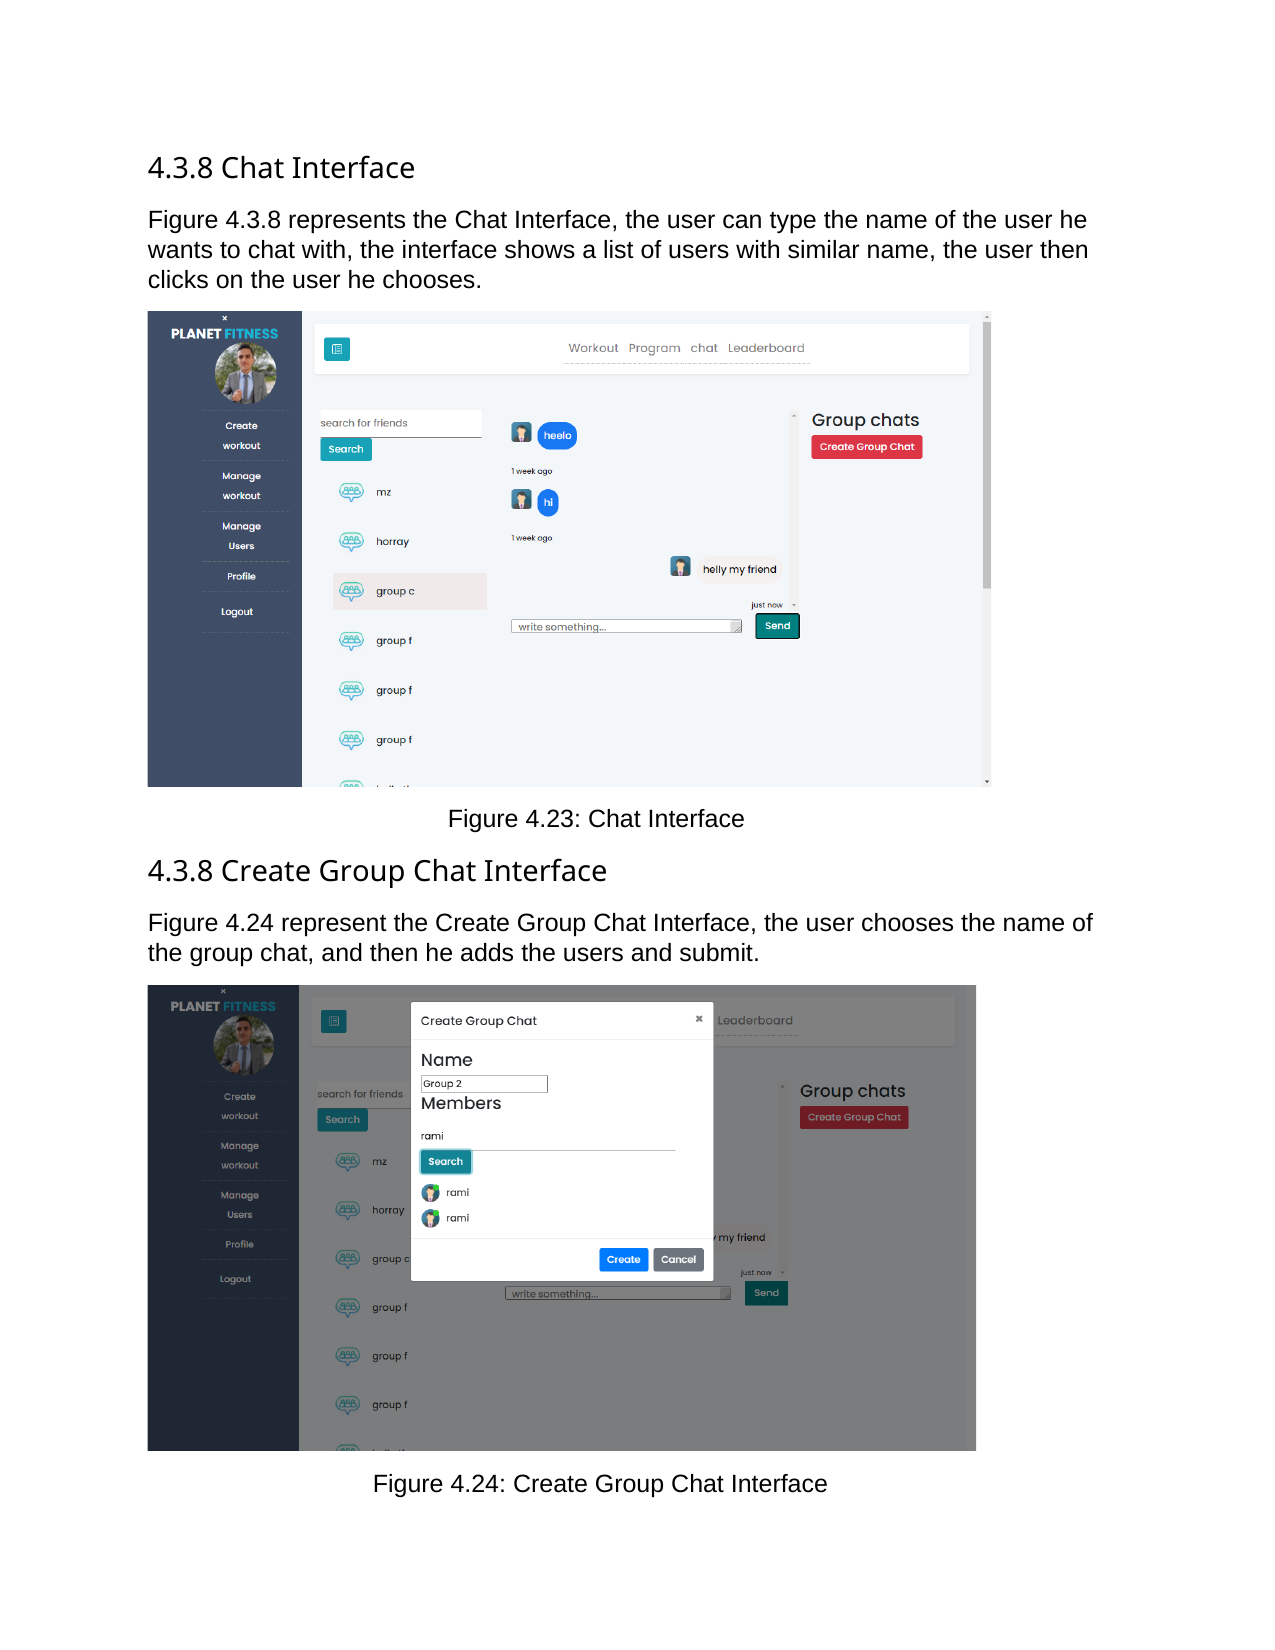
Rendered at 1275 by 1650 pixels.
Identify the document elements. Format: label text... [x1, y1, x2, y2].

text 4.3.8 Create Group Chat Interface [148, 851, 1127, 890]
text Figure 4.24: Create Group Chat Interface [148, 1468, 1127, 1498]
text Figure 4.24 represent the Create Group Chat Interface, the user chooses the name of the group chat, and then he adds the users and submit. [148, 908, 1127, 967]
text Figure 4.3.8 represents the Chat Interface, the user can type the name of the user he wants to chat with, the interface shows a list of users with similar name, the user then clicks on the user he chooses. [148, 206, 1127, 294]
text 4.3.8 Chat Interface [148, 148, 1127, 187]
text Figure 4.23: Chat Interface [148, 804, 1127, 833]
